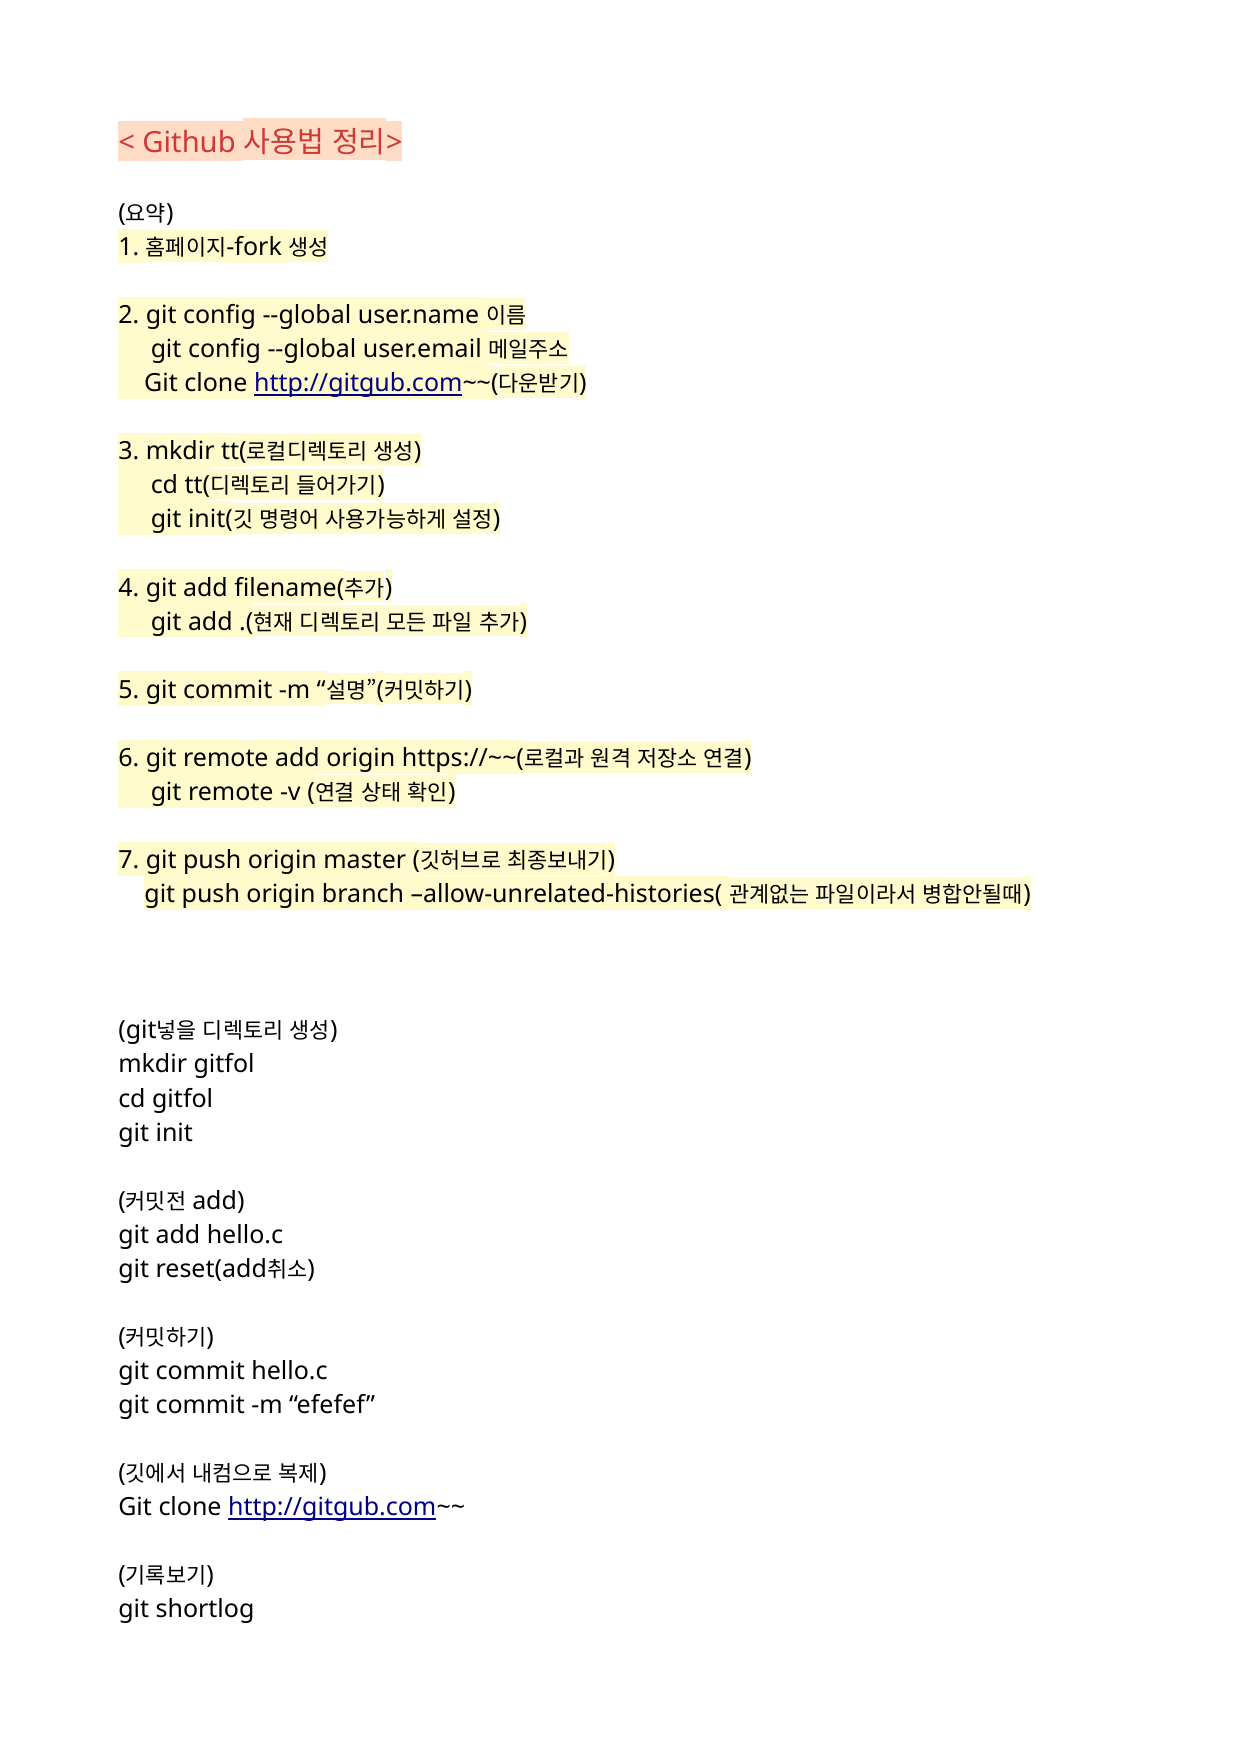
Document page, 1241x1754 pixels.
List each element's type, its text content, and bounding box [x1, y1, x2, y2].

text Git clone http://gitgub.com~~(다운받기) [118, 365, 1122, 399]
text (git넣을 디렉토리 생성) [118, 1012, 1122, 1046]
text cd tt(디렉토리 들어가기) [118, 467, 1122, 501]
text 7. git push origin master (깃허브로 최종보내기) [118, 842, 1122, 876]
text 1. 홈페이지-fork 생성 [118, 229, 1122, 263]
text git remote -v (연결 상태 확인) [118, 774, 1122, 808]
text 5. git commit -m “설명”(커밋하기) [118, 671, 1122, 706]
text git config --global user.email 메일주소 [118, 331, 1122, 365]
text 2. git config --global user.name 이름 [118, 297, 1122, 331]
text mkdir gitfol [118, 1046, 1122, 1080]
text 3. mkdir tt(로컬디렉토리 생성) [118, 433, 1122, 467]
text (요약) [118, 194, 1122, 229]
text (커밋전 add) [118, 1182, 1122, 1216]
text git reset(add취소) [118, 1251, 1122, 1284]
text git init [118, 1114, 1122, 1148]
text 6. git remote add origin https://~~(로컬과 원격 저장소 연결) [118, 739, 1122, 774]
text (기록보기) [118, 1557, 1122, 1591]
text git add .(현재 디렉토리 모든 파일 추가) [118, 603, 1122, 637]
text git init(깃 명령어 사용가능하게 설정) [118, 501, 1122, 535]
text Git clone http://gitgub.com~~ [118, 1489, 1122, 1523]
text git push origin branch –allow-unrelated-histories( 관계없는 파일이라서 병합안될때) [118, 876, 1122, 910]
text (커밋하기) [118, 1319, 1122, 1353]
text 4. git add filename(추가) [118, 569, 1122, 603]
text git shortlog [118, 1591, 1122, 1625]
text git commit -m “efefef” [118, 1387, 1122, 1421]
text git commit hello.c [118, 1353, 1122, 1387]
text < Github 사용법 정리> [118, 118, 1122, 161]
text (깃에서 내컴으로 복제) [118, 1455, 1122, 1489]
text git add hello.c [118, 1216, 1122, 1251]
text cd gitfol [118, 1080, 1122, 1114]
